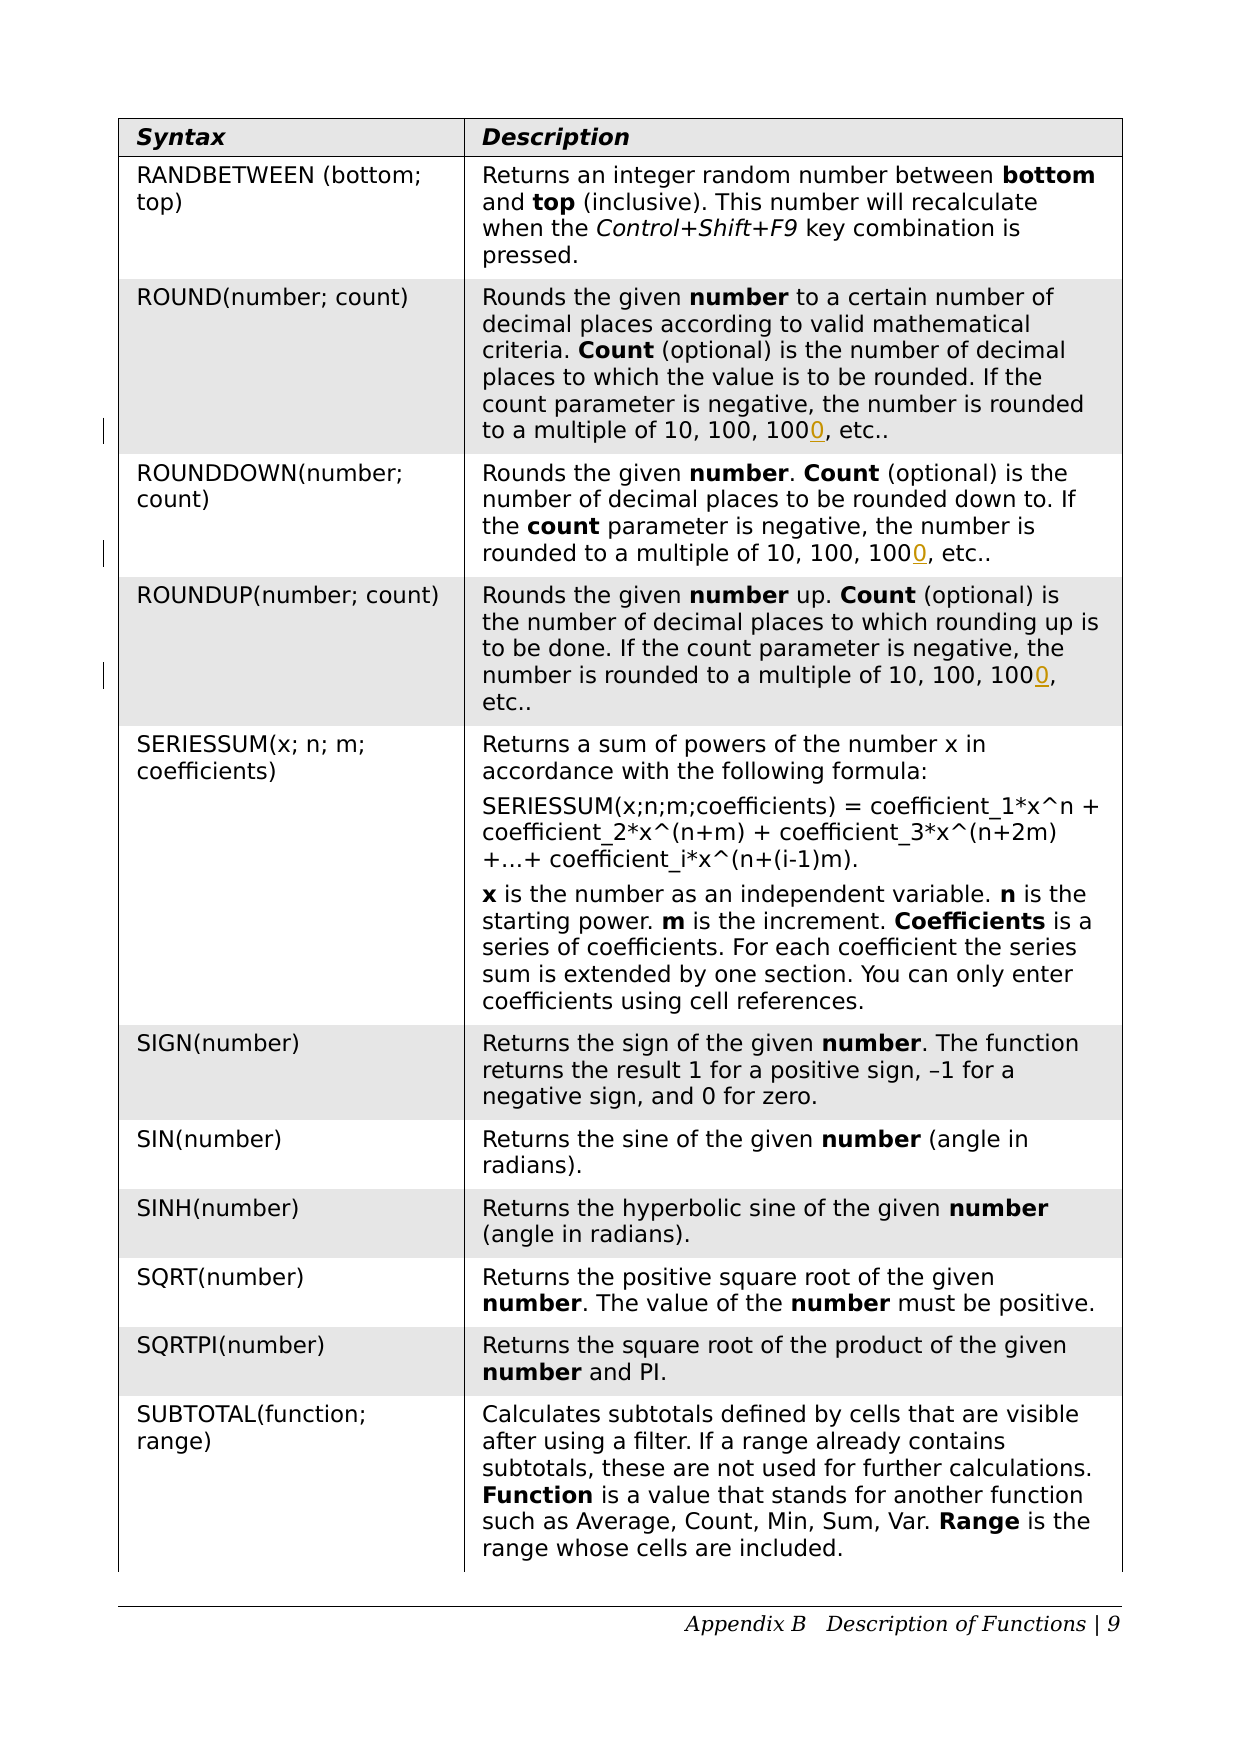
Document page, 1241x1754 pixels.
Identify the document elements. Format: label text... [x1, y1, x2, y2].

table_cell SUBTOTAL(function; range) [119, 1396, 464, 1572]
table_cell SQRT(number) [119, 1258, 464, 1327]
table_header Description [465, 119, 1122, 156]
table_cell SERIESSUM(x; n; m; coefficients) [119, 726, 464, 1024]
table_cell Rounds the given number up. Count (optional) is the number of decimal places to which rounding up is to be done. If the count parameter is negative, the number is rounded to a multiple of 10, 100, 1000, etc.. [465, 577, 1122, 726]
table_cell Rounds the given number. Count (optional) is the number of decimal places to be rounded down to. If the count parameter is negative, the number is rounded to a multiple of 10, 100, 1000, etc.. [465, 454, 1122, 577]
table_cell ROUND(number; count) [119, 279, 464, 454]
table_cell ROUNDUP(number; count) [119, 577, 464, 726]
table_cell Returns the sine of the given number (angle in radians). [465, 1120, 1122, 1189]
table_cell Returns the hyperbolic sine of the given number (angle in radians). [465, 1189, 1122, 1258]
table_cell Returns a sum of powers of the number x in accordance with the following formula: SERIESSUM(x;n;m;coefficients) = coefficient_1*x^n + coefficient_2*x^(n+m) + coefficient_3*x^(n+2m) +...+ coefficient_i*x^(n+(i-1)m). x is the number as an independent variable. n is the starting power. m is the increment. Coefficients is a series of coefficients. For each coefficient the series sum is extended by one section. You can only enter coefficients using cell references. [465, 726, 1122, 1024]
table_cell Returns an integer random number between bottom and top (inclusive). This number will recalculate when the Control+Shift+F9 key combination is pressed. [465, 157, 1122, 279]
table_cell Returns the sign of the given number. The function returns the result 1 for a positive sign, –1 for a negative sign, and 0 for zero. [465, 1025, 1122, 1120]
table_cell Returns the square root of the product of the given number and PI. [465, 1327, 1122, 1396]
table_cell SQRTPI(number) [119, 1327, 464, 1396]
table_cell ROUNDDOWN(number; count) [119, 454, 464, 577]
table_cell SIGN(number) [119, 1025, 464, 1120]
table_cell SIN(number) [119, 1120, 464, 1189]
table_cell RANDBETWEEN (bottom; top) [119, 157, 464, 279]
table_cell Calculates subtotals defined by cells that are visible after using a filter. If a range already contains subtotals, these are not used for further calculations. Function is a value that stands for another function such as Average, Count, Min, Sum, Var. Range is the range whose cells are included. [465, 1396, 1122, 1572]
table_cell Rounds the given number to a certain number of decimal places according to valid mathematical criteria. Count (optional) is the number of decimal places to which the value is to be rounded. If the count parameter is negative, the number is rounded to a multiple of 10, 100, 1000, etc.. [465, 279, 1122, 454]
table_cell Returns the positive square root of the given number. The value of the number must be positive. [465, 1258, 1122, 1327]
table_header Syntax [119, 119, 464, 156]
table_cell SINH(number) [119, 1189, 464, 1258]
